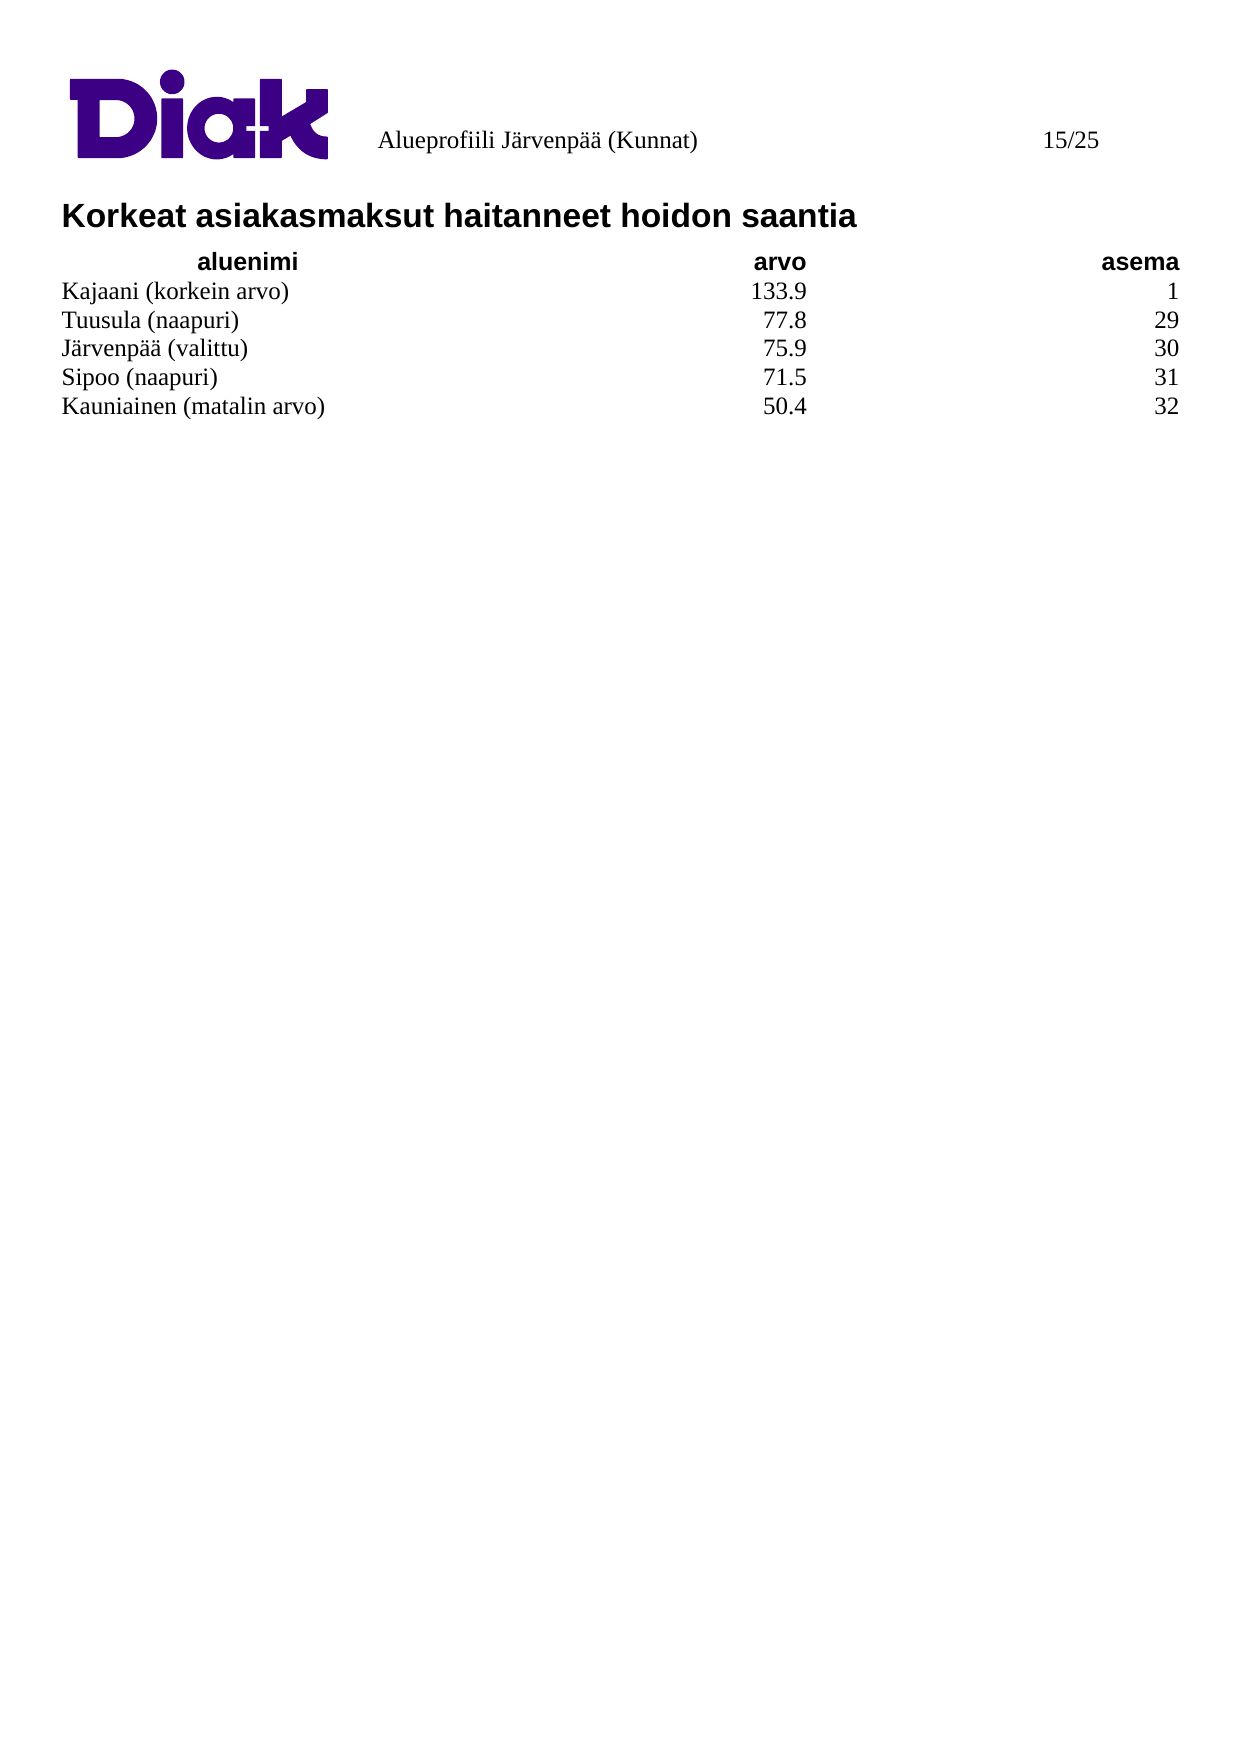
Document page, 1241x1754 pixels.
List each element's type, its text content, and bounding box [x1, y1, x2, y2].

table_cell Järvenpää (valittu) [61, 334, 434, 362]
table_cell 71.5 [434, 362, 806, 391]
table_cell 1 [806, 276, 1179, 305]
table_header aluenimi [61, 247, 434, 276]
table_cell 77.8 [434, 305, 806, 333]
table_cell 133.9 [434, 276, 806, 305]
table_cell Sipoo (naapuri) [61, 362, 434, 391]
table_cell 30 [806, 334, 1179, 362]
table_cell 75.9 [434, 334, 806, 362]
table_header arvo [434, 247, 806, 276]
table_cell Kajaani (korkein arvo) [61, 276, 434, 305]
table_cell 29 [806, 305, 1179, 333]
table_cell 32 [806, 391, 1179, 420]
table_cell Kauniainen (matalin arvo) [61, 391, 434, 420]
subtitle Korkeat asiakasmaksut haitanneet hoidon saantia [61, 196, 1179, 235]
table_cell 50.4 [434, 391, 806, 420]
table_cell Tuusula (naapuri) [61, 305, 434, 333]
table_header asema [806, 247, 1179, 276]
table_cell 31 [806, 362, 1179, 391]
